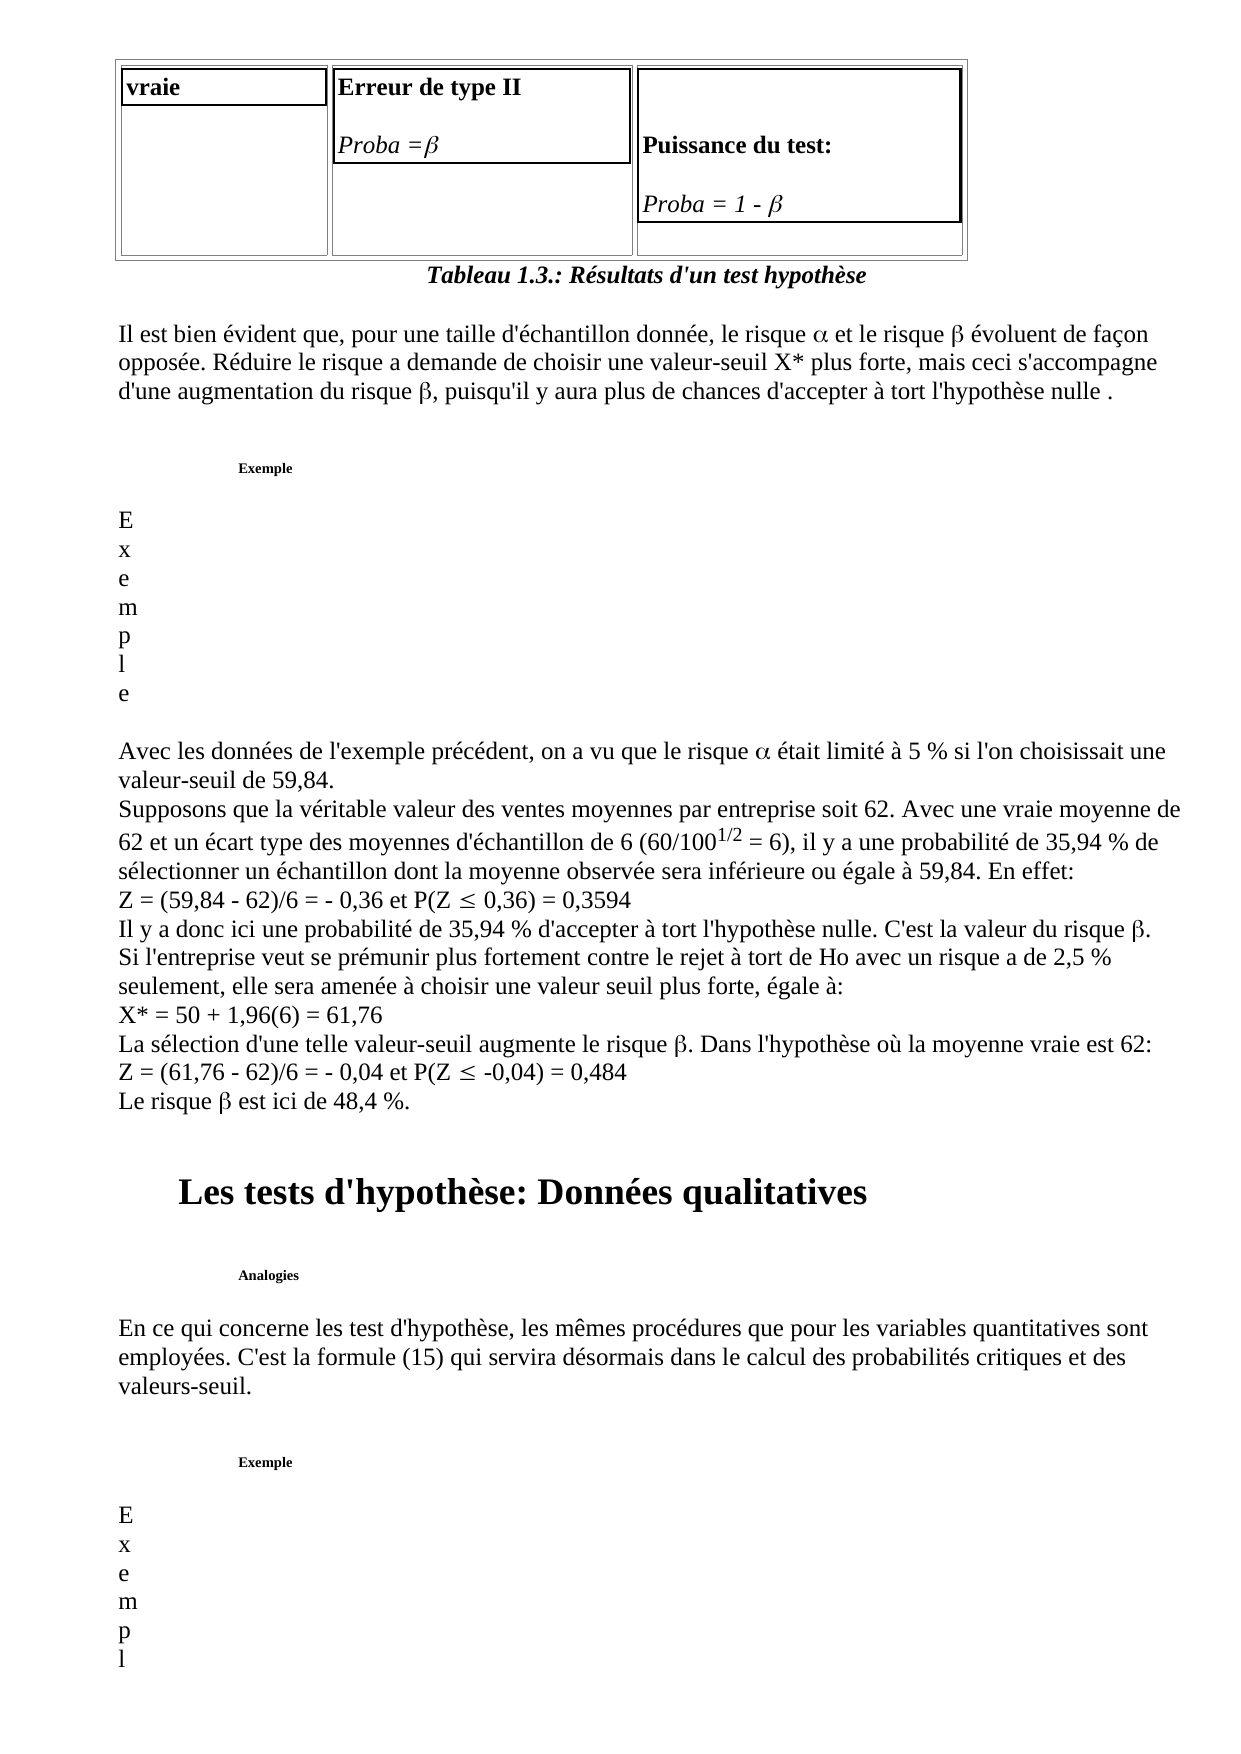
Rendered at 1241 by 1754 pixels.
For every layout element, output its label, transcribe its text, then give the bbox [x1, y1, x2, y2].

table_cell Erreur de type II Proba =b [330, 60, 634, 255]
text Il est bien évident que, pour une taille d'échantillon donnée, le risque a et le risque b évoluent de façon opposée. Réduire le risque a demande de choisir une valeur-seuil X* plus forte, mais ceci s'accompagne d'une augmentation du risque b, puisqu'il y aura plus de chances d'accepter à tort l'hypothèse nulle . [118, 319, 1181, 405]
subtitle Exemple [118, 1454, 1181, 1471]
subtitle Analogies [118, 1267, 1181, 1284]
subtitle Les tests d'hypothèse: Données qualitatives [118, 1169, 1181, 1212]
table_cell Puissance du test: Proba = 1 - b [634, 60, 964, 255]
text Tableau 1.3.: Résultats d'un test hypothèse [118, 260, 1181, 289]
text Avec les données de l'exemple précédent, on a vu que le risque a était limité à 5 % si l'on choisissait une valeur-seuil de 59,84. Supposons que la véritable valeur des ventes moyennes par entreprise soit 62. Avec une vraie moyenne de 62 et un écart type des moyennes d'échantillon de 6 (60/1001/2 = 6), il y a une probabilité de 35,94 % de sélectionner un échantillon dont la moyenne observée sera inférieure ou égale à 59,84. En effet: Z = (59,84 - 62)/6 = - 0,36 et P(Z £ 0,36) = 0,3594 Il y a donc ici une probabilité de 35,94 % d'accepter à tort l'hypothèse nulle. C'est la valeur du risque b. Si l'entreprise veut se prémunir plus fortement contre le rejet à tort de Ho avec un risque a de 2,5 % seulement, elle sera amenée à choisir une valeur seuil plus forte, égale à: X* = 50 + 1,96(6) = 61,76 La sélection d'une telle valeur-seuil augmente le risque b. Dans l'hypothèse où la moyenne vraie est 62: Z = (61,76 - 62)/6 = - 0,04 et P(Z £ -0,04) = 0,484 Le risque b est ici de 48,4 %. [118, 736, 1181, 1115]
subtitle Exemple [118, 459, 1181, 476]
text En ce qui concerne les test d'hypothèse, les mêmes procédures que pour les variables quantitatives sont employées. C'est la formule (15) qui servira désormais dans le calcul des probabilités critiques et des valeurs-seuil. [118, 1313, 1181, 1399]
text E x e m p l e [118, 506, 1181, 707]
text E x e m p l [118, 1500, 1181, 1673]
table_cell vraie [118, 60, 330, 255]
